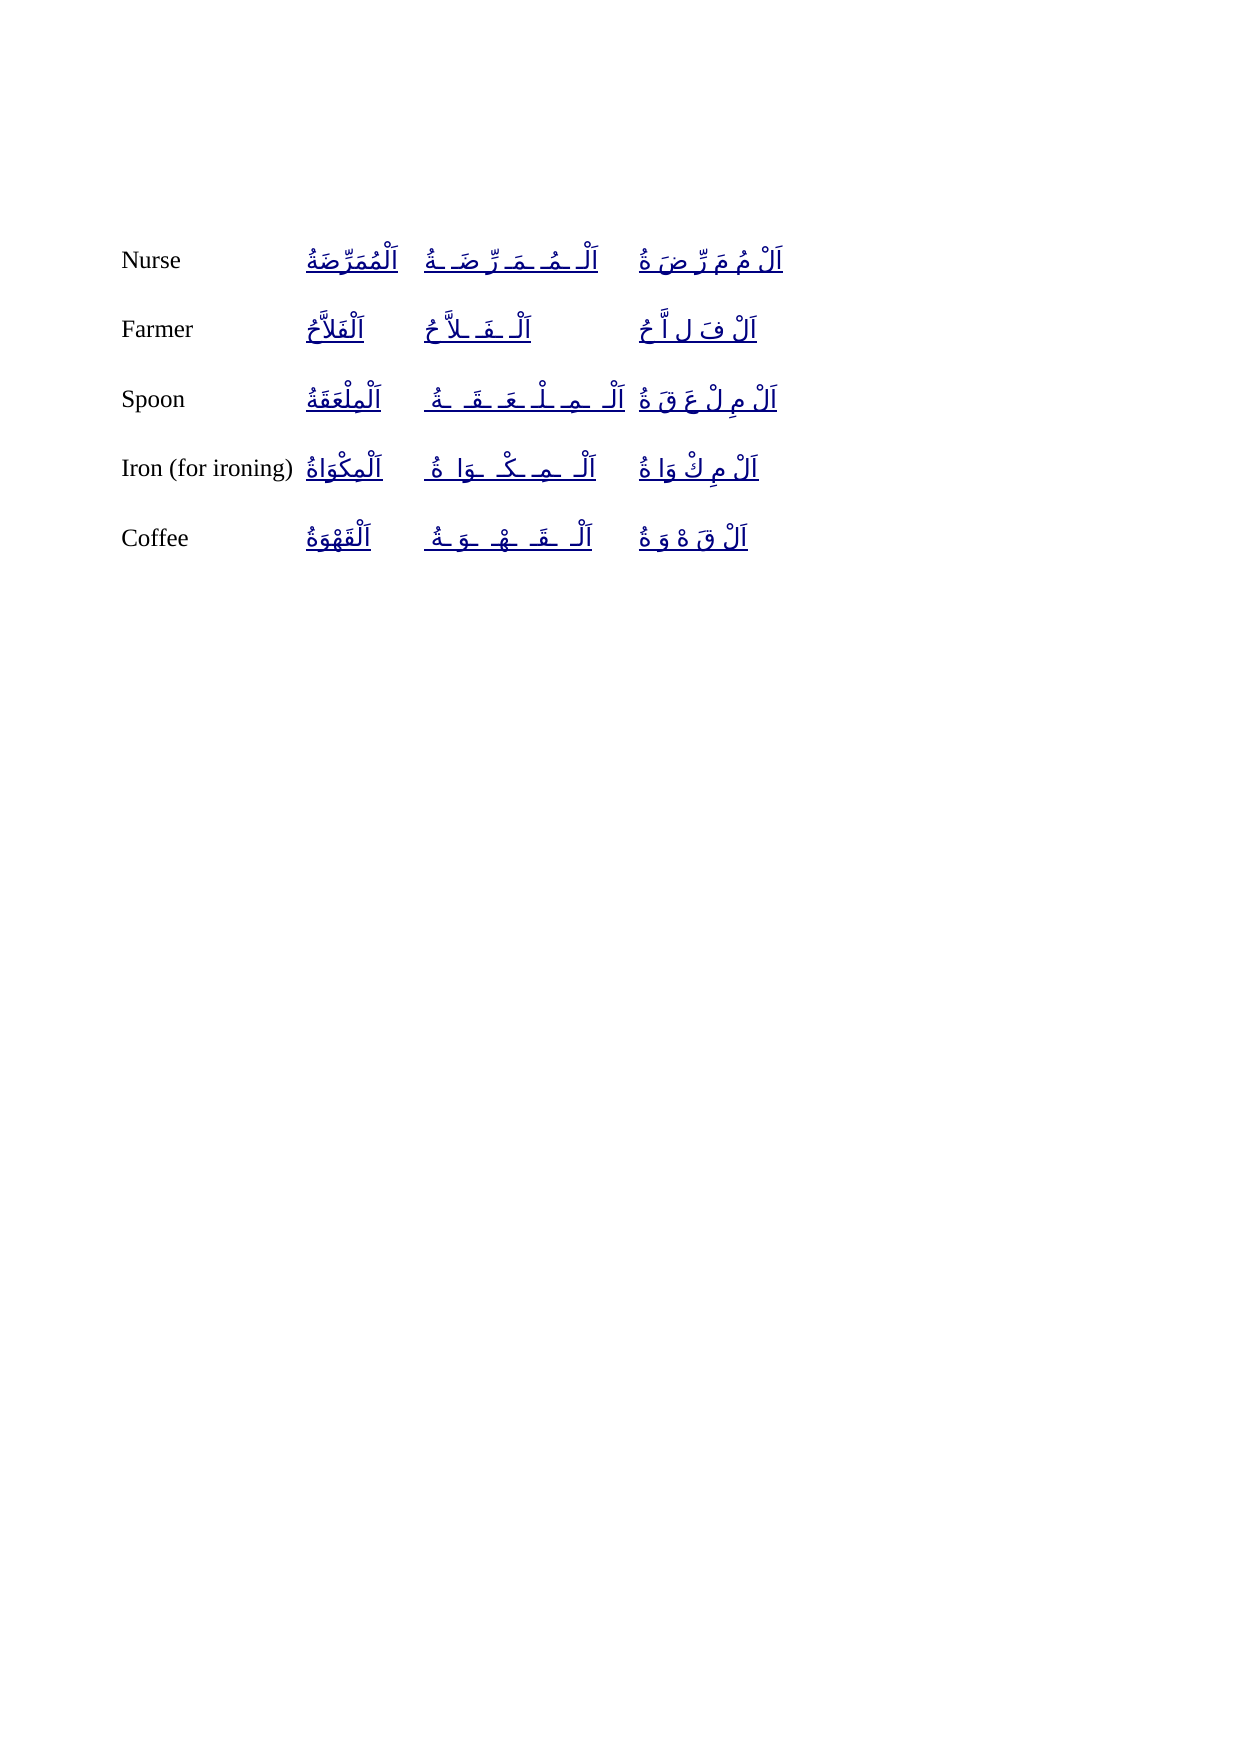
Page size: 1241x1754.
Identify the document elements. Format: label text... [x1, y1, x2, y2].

table_cell Farmer [118, 309, 303, 378]
table_cell [496, 118, 705, 182]
table_cell اَلْـ ـمِـ ـلْـ ـعَـ ـقَـ ـةُ [421, 379, 636, 448]
table_cell اَلْقَهْوَةُ [303, 517, 421, 587]
table_cell اَلْمِكْوَاةُ [303, 448, 421, 517]
table_header اَلْمُمَرِّضَةُ [303, 240, 421, 309]
table_cell اَلْفَلاَّحُ [303, 309, 421, 378]
table_header اَلْ مُ مَ رِّ ضَ ةُ [636, 240, 850, 309]
table_cell اَلْمِلْعَقَةُ [303, 379, 421, 448]
table_cell [118, 118, 214, 182]
table_cell اَلْـ ـقَـ ـهْـ ـوَ ـةُ [421, 517, 636, 587]
table_cell Coffee [118, 517, 303, 587]
table_header Nurse [118, 240, 303, 309]
table_cell اَلْ مِ كْ وَا ةُ [636, 448, 850, 517]
table_cell اَلْ فَ ل اَّ حُ [636, 309, 850, 378]
table_cell [328, 118, 496, 182]
table_cell Iron (for ironing) [118, 448, 303, 517]
table_cell Spoon [118, 379, 303, 448]
table_cell اَلْ مِ لْ عَ قَ ةُ [636, 379, 850, 448]
table_cell اَلْـ ـفَـ ـلاَّ حُ [421, 309, 636, 378]
table_cell اَلْ قَ هْ وَ ةُ [636, 517, 850, 587]
table_header اَلْـ ـمُـ ـمَـ رِّ ضَـ ـةُ [421, 240, 636, 309]
table_cell [214, 118, 328, 182]
table_cell اَلْـ ـمِـ ـكْـ ـوَا ةُ [421, 448, 636, 517]
